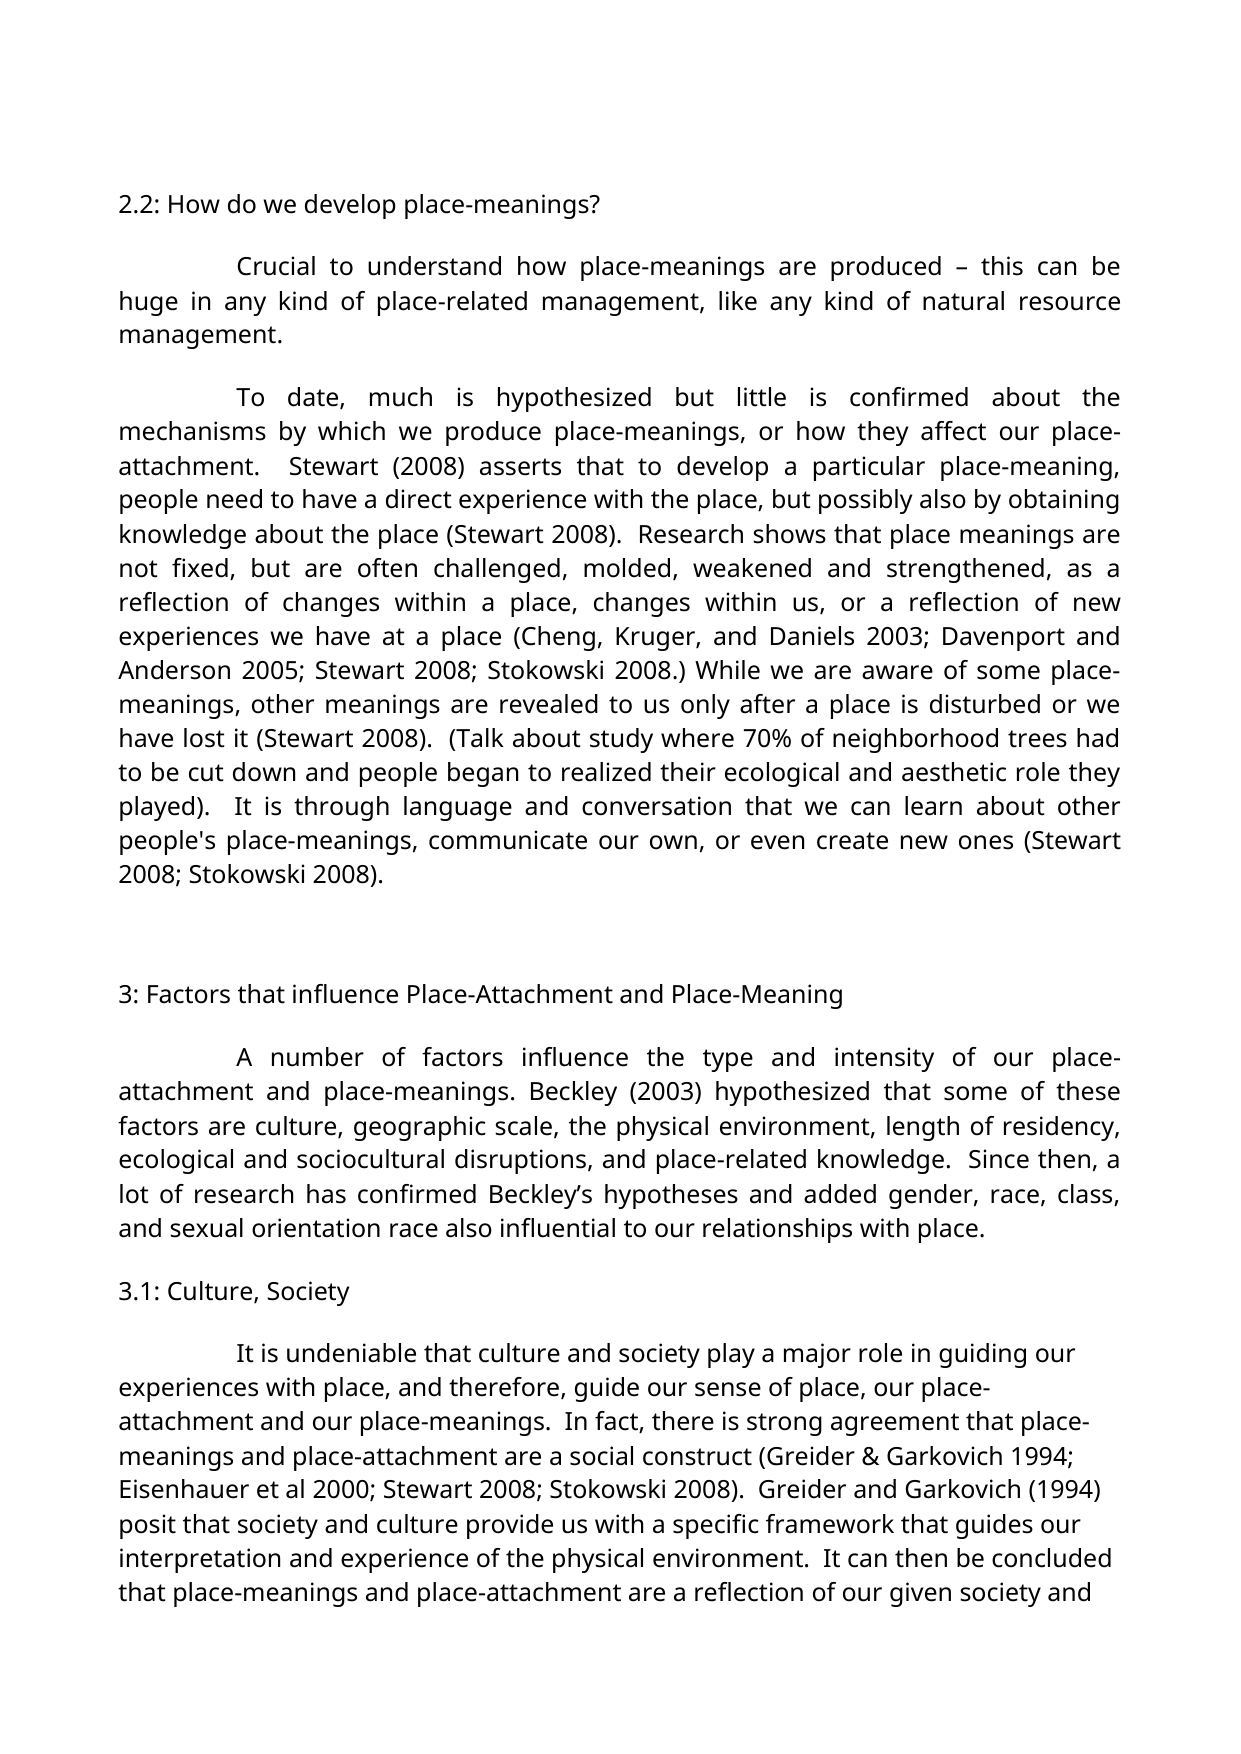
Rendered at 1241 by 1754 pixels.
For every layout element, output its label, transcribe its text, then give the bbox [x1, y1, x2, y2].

text 3: Factors that influence Place-Attachment and Place-Meaning [118, 977, 1122, 1011]
text To date, much is hypothesized but little is confirmed about the mechanisms by which we produce place-meanings, or how they affect our place-attachment. Stewart (2008) asserts that to develop a particular place-meaning, people need to have a direct experience with the place, but possibly also by obtaining knowledge about the place (Stewart 2008). Research shows that place meanings are not fixed, but are often challenged, molded, weakened and strengthened, as a reflection of changes within a place, changes within us, or a reflection of new experiences we have at a place (Cheng, Kruger, and Daniels 2003; Davenport and Anderson 2005; Stewart 2008; Stokowski 2008.) While we are aware of some place-meanings, other meanings are revealed to us only after a place is disturbed or we have lost it (Stewart 2008). (Talk about study where 70% of neighborhood trees had to be cut down and people began to realized their ecological and aesthetic role they played). It is through language and conversation that we can learn about other people's place-meanings, communicate our own, or even create new ones (Stewart 2008; Stokowski 2008). [118, 380, 1122, 891]
text Crucial to understand how place-meanings are produced – this can be huge in any kind of place-related management, like any kind of natural resource management. [118, 249, 1122, 351]
text 2.2: How do we develop place-meanings? [118, 186, 1122, 220]
text A number of factors influence the type and intensity of our place-attachment and place-meanings. Beckley (2003) hypothesized that some of these factors are culture, geographic scale, the physical environment, length of residency, ecological and sociocultural disruptions, and place-related knowledge. Since then, a lot of research has confirmed Beckley’s hypotheses and added gender, race, class, and sexual orientation race also influential to our relationships with place. [118, 1040, 1122, 1244]
text 3.1: Culture, Society [118, 1273, 1122, 1307]
text It is undeniable that culture and society play a major role in guiding our experiences with place, and therefore, guide our sense of place, our place-attachment and our place-meanings. In fact, there is strong agreement that place-meanings and place-attachment are a social construct (Greider & Garkovich 1994; Eisenhauer et al 2000; Stewart 2008; Stokowski 2008). Greider and Garkovich (1994) posit that society and culture provide us with a specific framework that guides our interpretation and experience of the physical environment. It can then be concluded that place-meanings and place-attachment are a reflection of our given society and [118, 1336, 1122, 1608]
